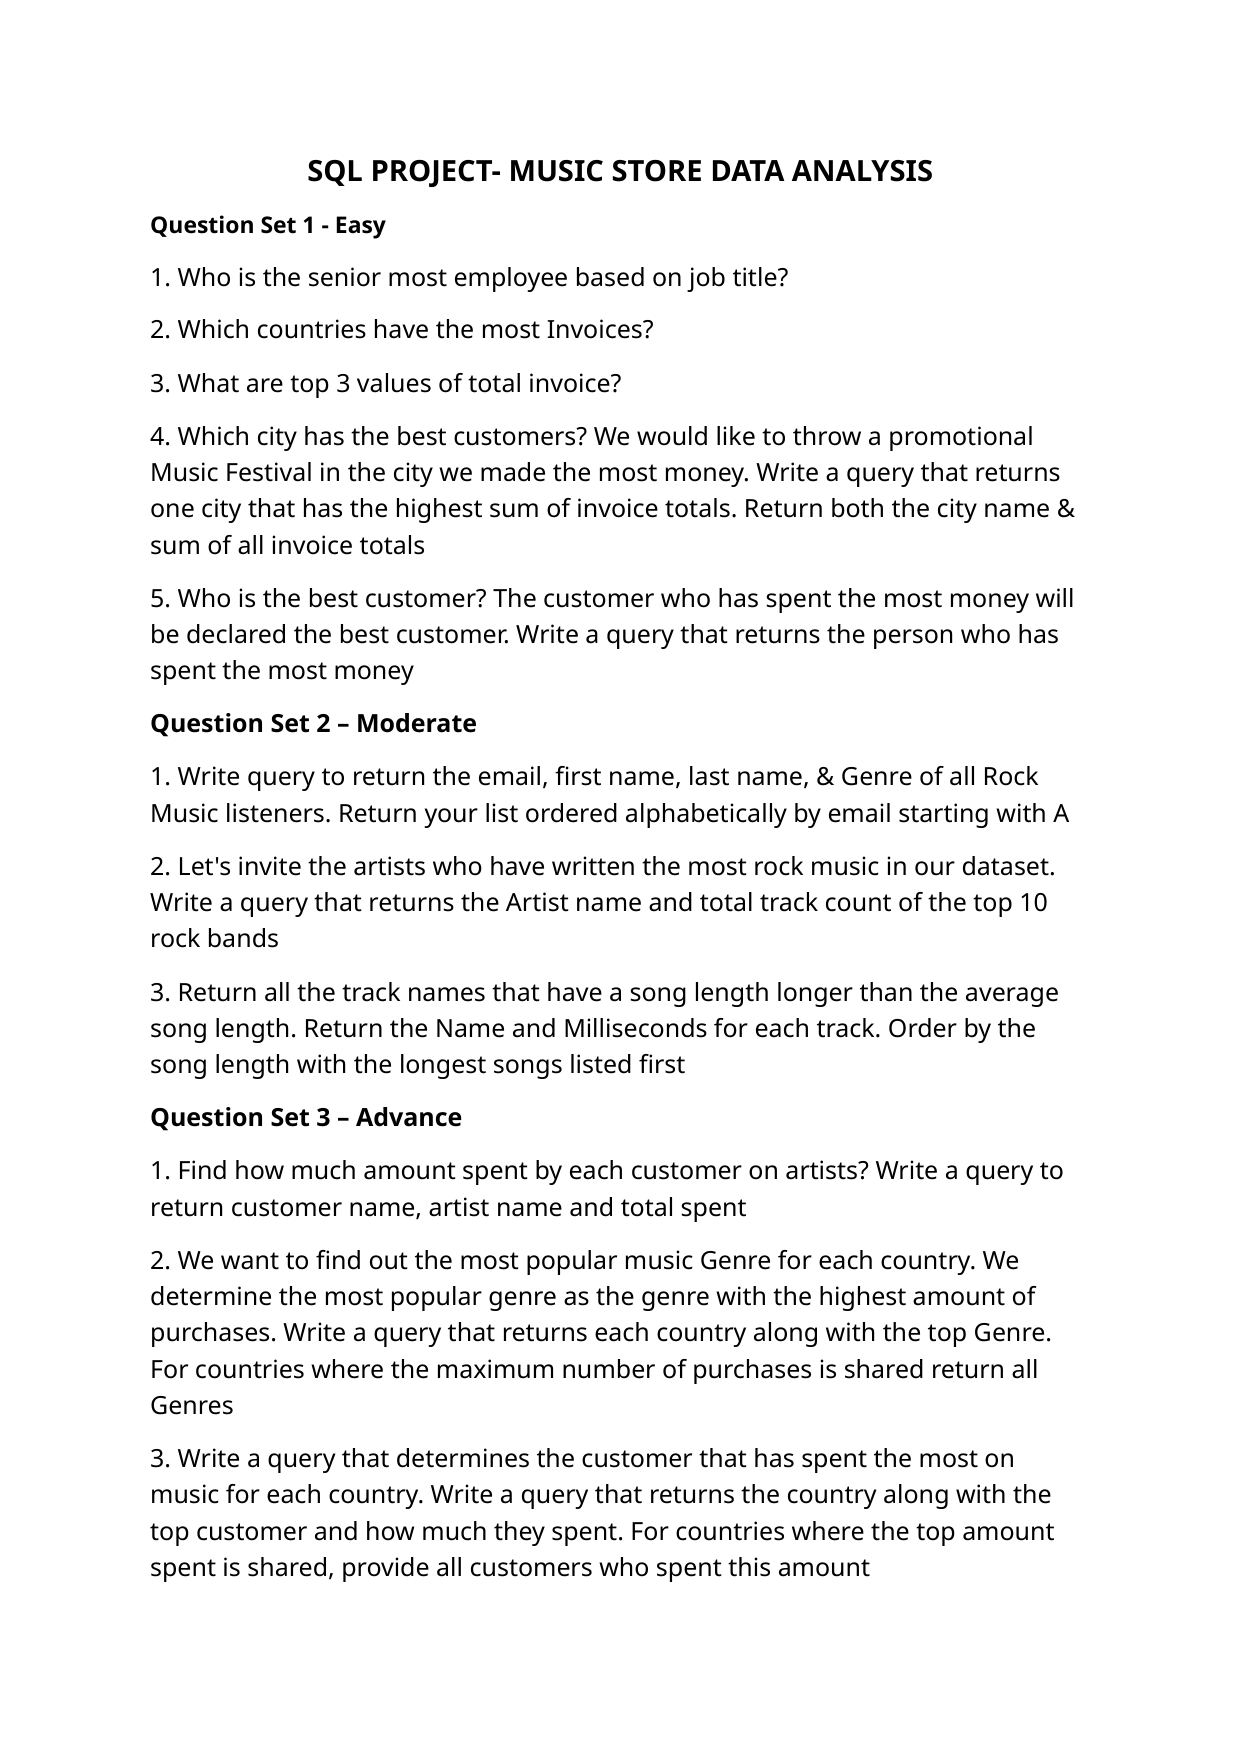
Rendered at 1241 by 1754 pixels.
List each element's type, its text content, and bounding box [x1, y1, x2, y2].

text 1. Who is the senior most employee based on job title? [150, 259, 1090, 293]
text 3. What are top 3 values of total invoice? [150, 365, 1090, 399]
text 3. Write a query that determines the customer that has spent the most on music for each country. Write a query that returns the country along with the top customer and how much they spent. For countries where the top amount spent is shared, provide all customers who spent this amount [150, 1441, 1090, 1584]
text Question Set 3 – Advance [150, 1100, 1090, 1134]
text 4. Which city has the best customers? We would like to throw a promotional Music Festival in the city we made the most money. Write a query that returns one city that has the highest sum of invoice totals. Return both the city name & sum of all invoice totals [150, 418, 1090, 561]
text 1. Write query to return the email, first name, last name, & Genre of all Rock Music listeners. Return your list ordered alphabetically by email starting with A [150, 759, 1090, 829]
text 3. Return all the track names that have a song length longer than the average song length. Return the Name and Milliseconds for each track. Order by the song length with the longest songs listed first [150, 974, 1090, 1081]
text SQL PROJECT- MUSIC STORE DATA ANALYSIS [150, 150, 1090, 190]
text 1. Find how much amount spent by each customer on artists? Write a query to return customer name, artist name and total spent [150, 1153, 1090, 1223]
text Question Set 2 – Moderate [150, 706, 1090, 740]
text 5. Who is the best customer? The customer who has spent the most money will be declared the best customer. Write a query that returns the person who has spent the most money [150, 580, 1090, 687]
text 2. Let's invite the artists who have written the most rock music in our dataset. Write a query that returns the Artist name and total track count of the top 10 rock bands [150, 848, 1090, 955]
text Question Set 1 - Easy [150, 209, 1090, 240]
text 2. Which countries have the most Invoices? [150, 312, 1090, 346]
text 2. We want to find out the most popular music Genre for each country. We determine the most popular genre as the genre with the highest amount of purchases. Write a query that returns each country along with the top Genre. For countries where the maximum number of purchases is shared return all Genres [150, 1242, 1090, 1422]
